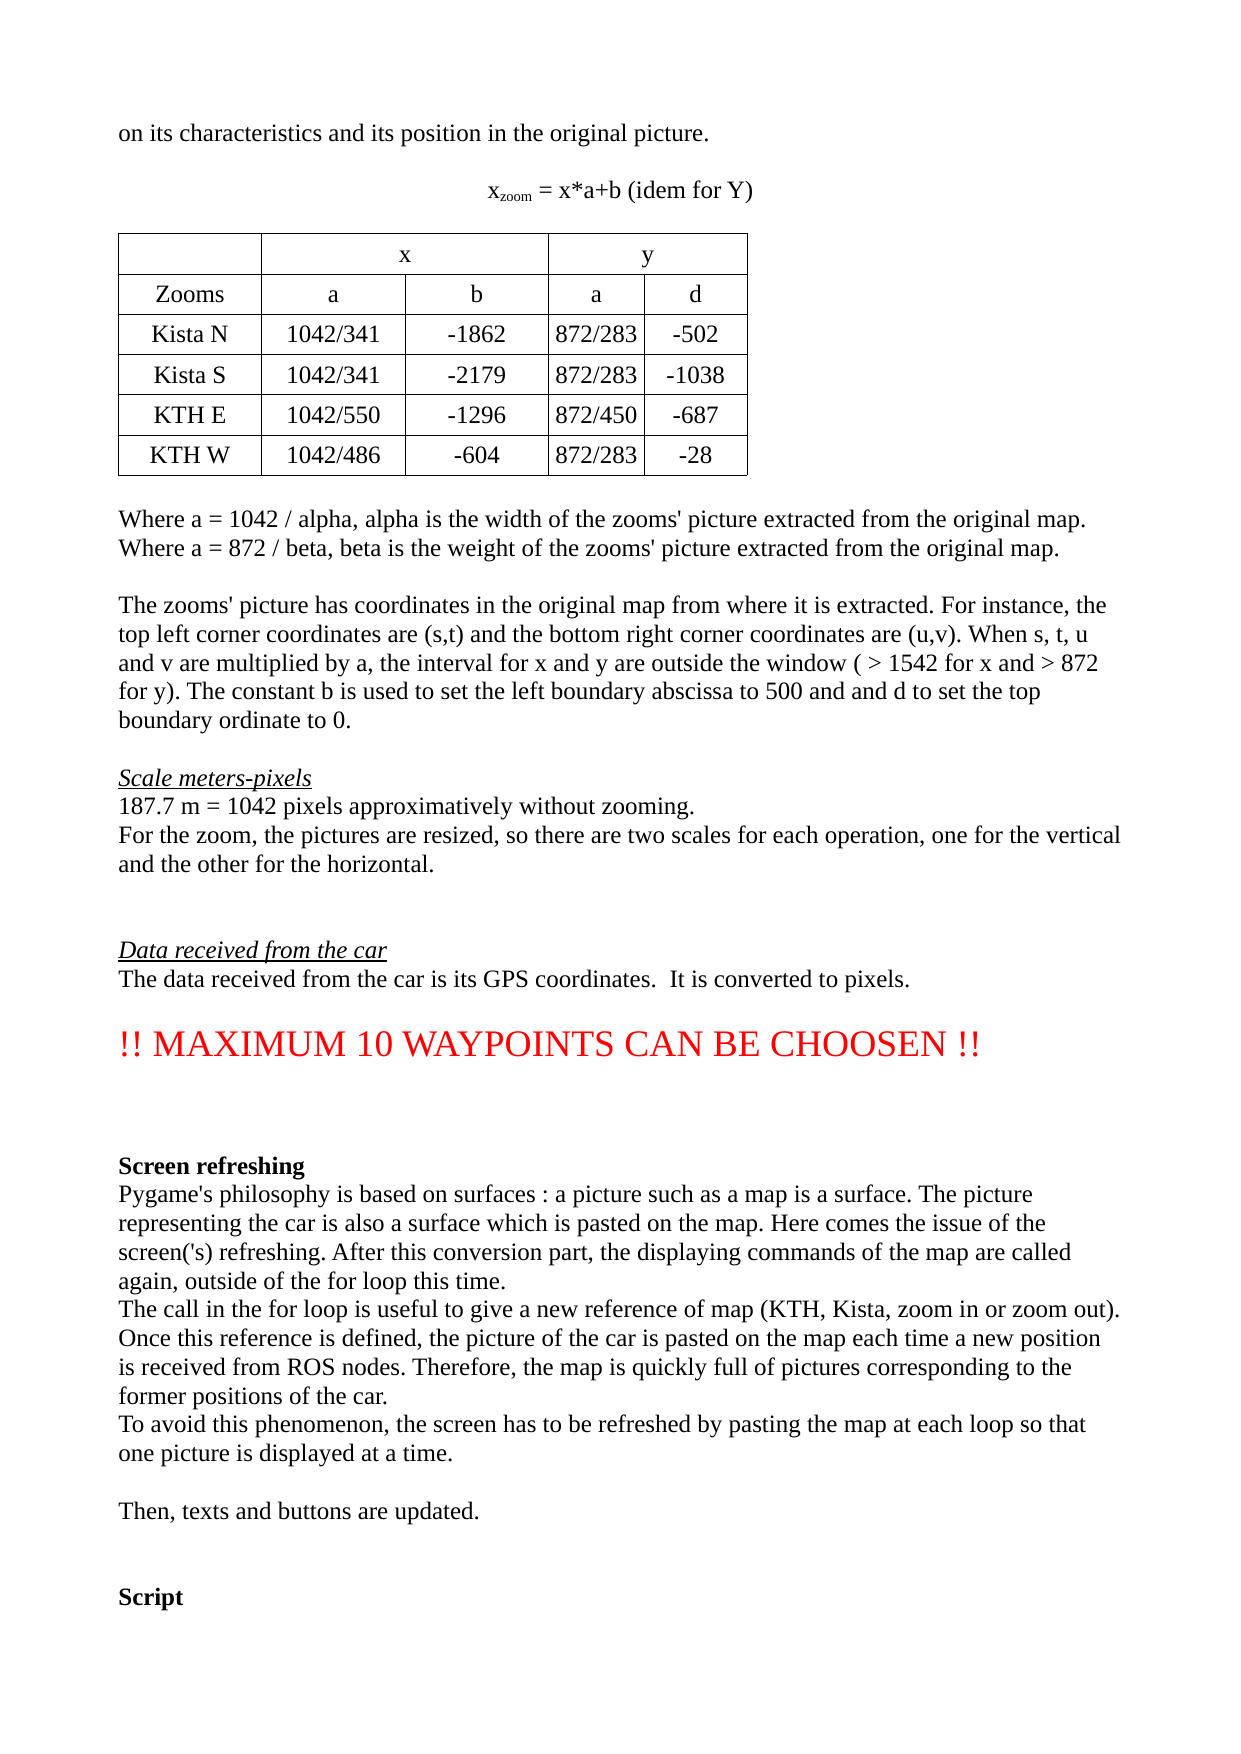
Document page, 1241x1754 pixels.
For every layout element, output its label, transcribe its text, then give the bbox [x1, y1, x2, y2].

text Then, texts and buttons are updated. [118, 1496, 1122, 1524]
text Screen refreshing [118, 1151, 1122, 1179]
table_cell -1038 [645, 355, 747, 394]
table_cell d [645, 275, 747, 314]
table_cell 872/283 [549, 436, 644, 475]
table_cell -687 [645, 395, 747, 435]
table_cell 872/283 [549, 355, 644, 394]
text Data received from the car [118, 935, 1122, 964]
table_cell a [262, 275, 405, 314]
text on its characteristics and its position in the original picture. [118, 118, 1122, 147]
table_cell KTH E [119, 395, 261, 435]
text 187.7 m = 1042 pixels approximatively without zooming. [118, 791, 1122, 820]
table_cell -1862 [406, 315, 548, 354]
table_header y [549, 234, 747, 273]
table_cell 872/283 [549, 315, 644, 354]
table_cell 1042/341 [262, 355, 405, 394]
text Scale meters-pixels [118, 763, 1122, 791]
table_cell -2179 [406, 355, 548, 394]
table_cell Kista N [119, 315, 261, 354]
text The call in the for loop is useful to give a new reference of map (KTH, Kista, zoom in or zoom out). Once this reference is defined, the picture of the car is pasted on the map each time a new position is received from ROS nodes. Therefore, the map is quickly full of pictures corresponding to the former positions of the car. [118, 1294, 1122, 1409]
table_cell -502 [645, 315, 747, 354]
text Where a = 1042 / alpha, alpha is the width of the zooms' picture extracted from the original map. [118, 504, 1122, 533]
table_cell -1296 [406, 395, 548, 435]
table_cell KTH W [119, 436, 261, 475]
text The zooms' picture has coordinates in the original map from where it is extracted. For instance, the top left corner coordinates are (s,t) and the bottom right corner coordinates are (u,v). When s, t, u and v are multiplied by a, the interval for x and y are outside the window ( > 1542 for x and > 872 for y). The constant b is used to set the left boundary abscissa to 500 and and d to set the top boundary ordinate to 0. [118, 590, 1122, 734]
text Pygame's philosophy is based on surfaces : a picture such as a map is a surface. The picture representing the car is also a surface which is pasted on the map. Here comes the issue of the screen('s) refreshing. After this conversion part, the displaying commands of the map are called again, outside of the for loop this time. [118, 1179, 1122, 1294]
text !! MAXIMUM 10 WAYPOINTS CAN BE CHOOSEN !! [118, 1021, 1122, 1064]
table_cell a [549, 275, 644, 314]
table_cell 1042/341 [262, 315, 405, 354]
text For the zoom, the pictures are resized, so there are two scales for each operation, one for the vertical and the other for the horizontal. [118, 820, 1122, 878]
text The data received from the car is its GPS coordinates. It is converted to pixels. [118, 964, 1122, 993]
table_cell Kista S [119, 355, 261, 394]
text Where a = 872 / beta, beta is the weight of the zooms' picture extracted from the original map. [118, 533, 1122, 561]
table_header [119, 234, 261, 273]
text xzoom = x*a+b (idem for Y) [118, 176, 1122, 204]
table_cell -604 [406, 436, 548, 475]
table_cell 1042/550 [262, 395, 405, 435]
table_cell 872/450 [549, 395, 644, 435]
table_cell Zooms [119, 275, 261, 314]
table_cell b [406, 275, 548, 314]
text Script [118, 1582, 1122, 1611]
table_header x [262, 234, 548, 273]
text To avoid this phenomenon, the screen has to be refreshed by pasting the map at each loop so that one picture is displayed at a time. [118, 1409, 1122, 1467]
table_cell -28 [645, 436, 747, 475]
table_cell 1042/486 [262, 436, 405, 475]
